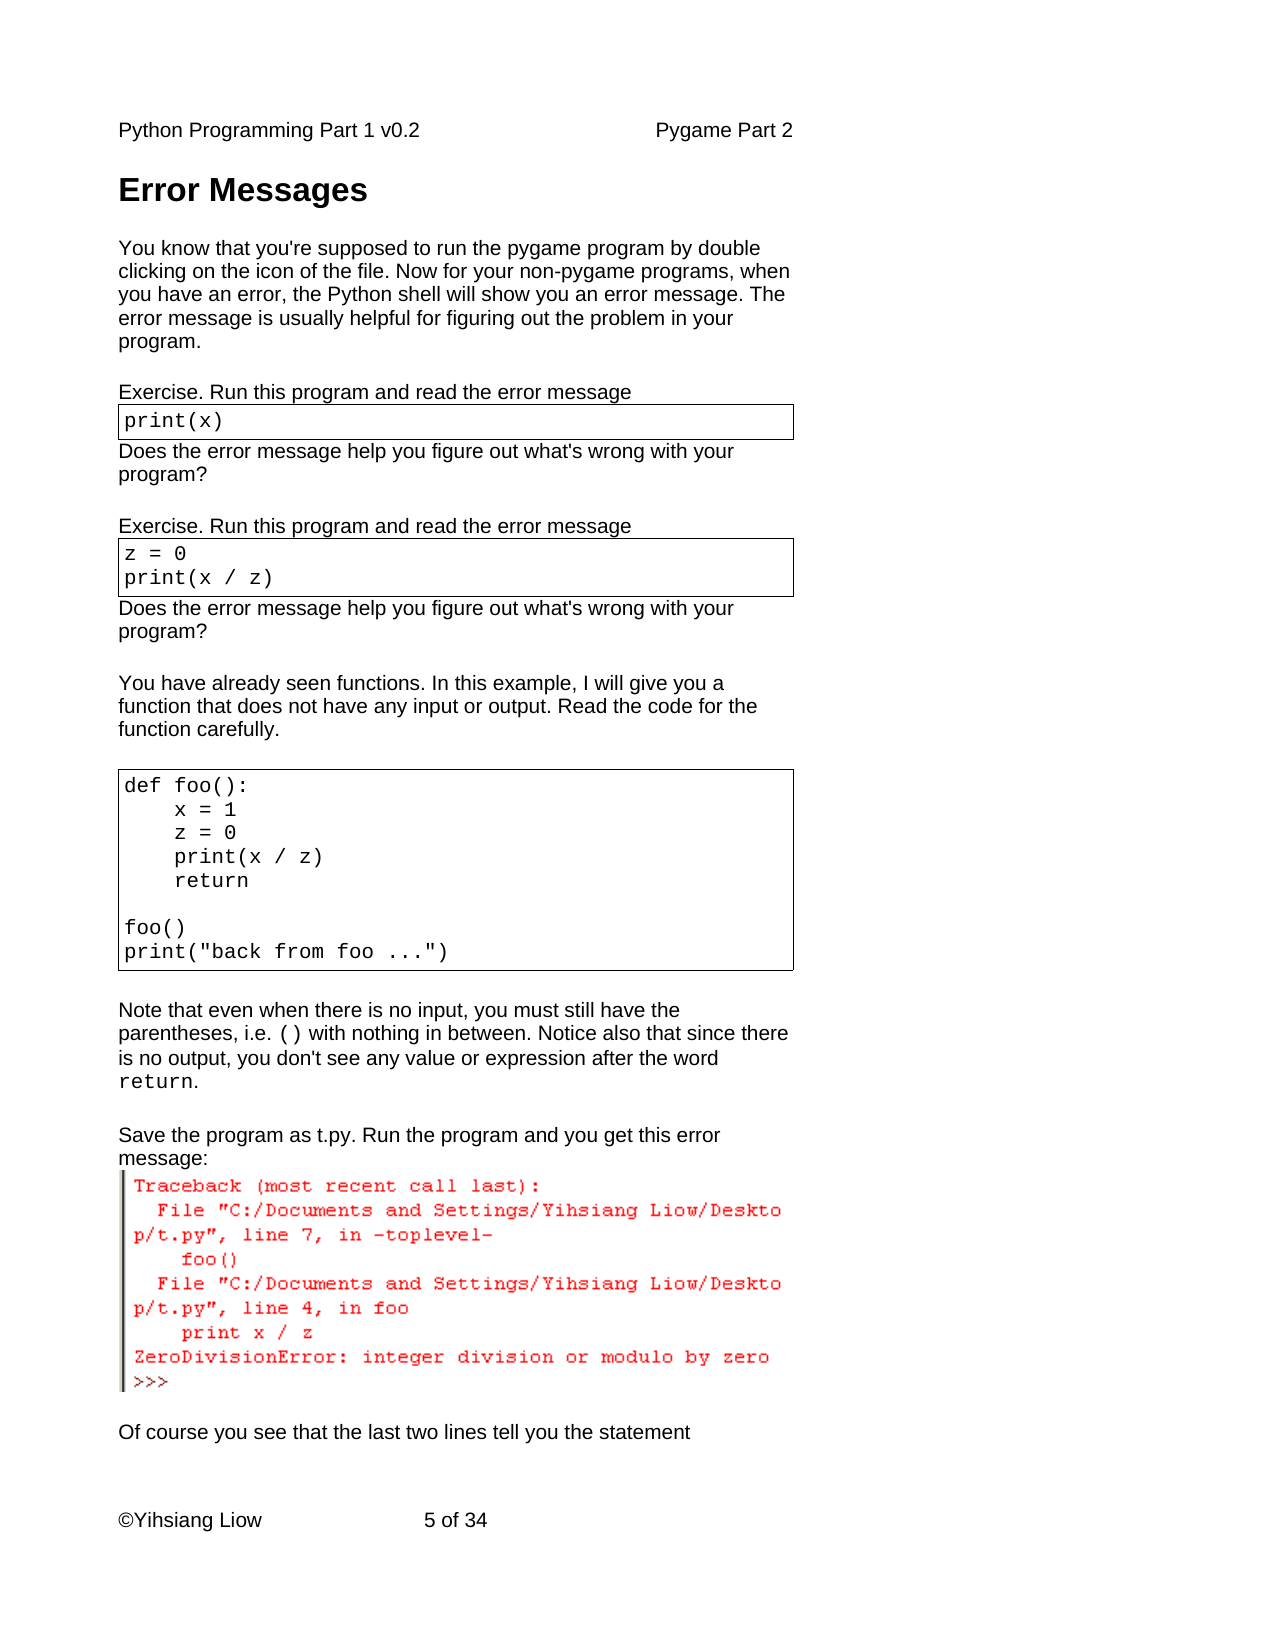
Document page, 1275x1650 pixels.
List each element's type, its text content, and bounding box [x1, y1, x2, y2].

text You have already seen functions. In this example, I will give you a function that does not have any input or output. Read the code for the function carefully. [118, 671, 793, 741]
text Exercise. Run this program and read the error message [118, 514, 793, 537]
text Does the error message help you figure out what's wrong with your program? [118, 597, 793, 643]
text Exercise. Run this program and read the error message [118, 381, 793, 404]
table_header z = 0 print(x / z) [119, 539, 793, 596]
table_header def foo(): x = 1 z = 0 print(x / z) return foo() print("back from foo ...") [119, 770, 793, 970]
table_header print(x) [119, 405, 793, 439]
text Save the program as t.py. Run the program and you get this error message: [118, 1123, 793, 1170]
text Of course you see that the last two lines tell you the statement [118, 1420, 793, 1443]
text You know that you're supposed to run the pygame program by double clicking on the icon of the file. Now for your non-pygame programs, when you have an error, the Python shell will show you an error message. The error message is usually helpful for figuring out the problem in your program. [118, 236, 793, 353]
text Error Messages [118, 171, 793, 208]
text Does the error message help you figure out what's wrong with your program? [118, 440, 793, 486]
text Note that even when there is no input, you must still have the parentheses, i.e. () with nothing in between. Notice also that since there is no output, you don't see any value or expression after the word return. [118, 998, 793, 1095]
